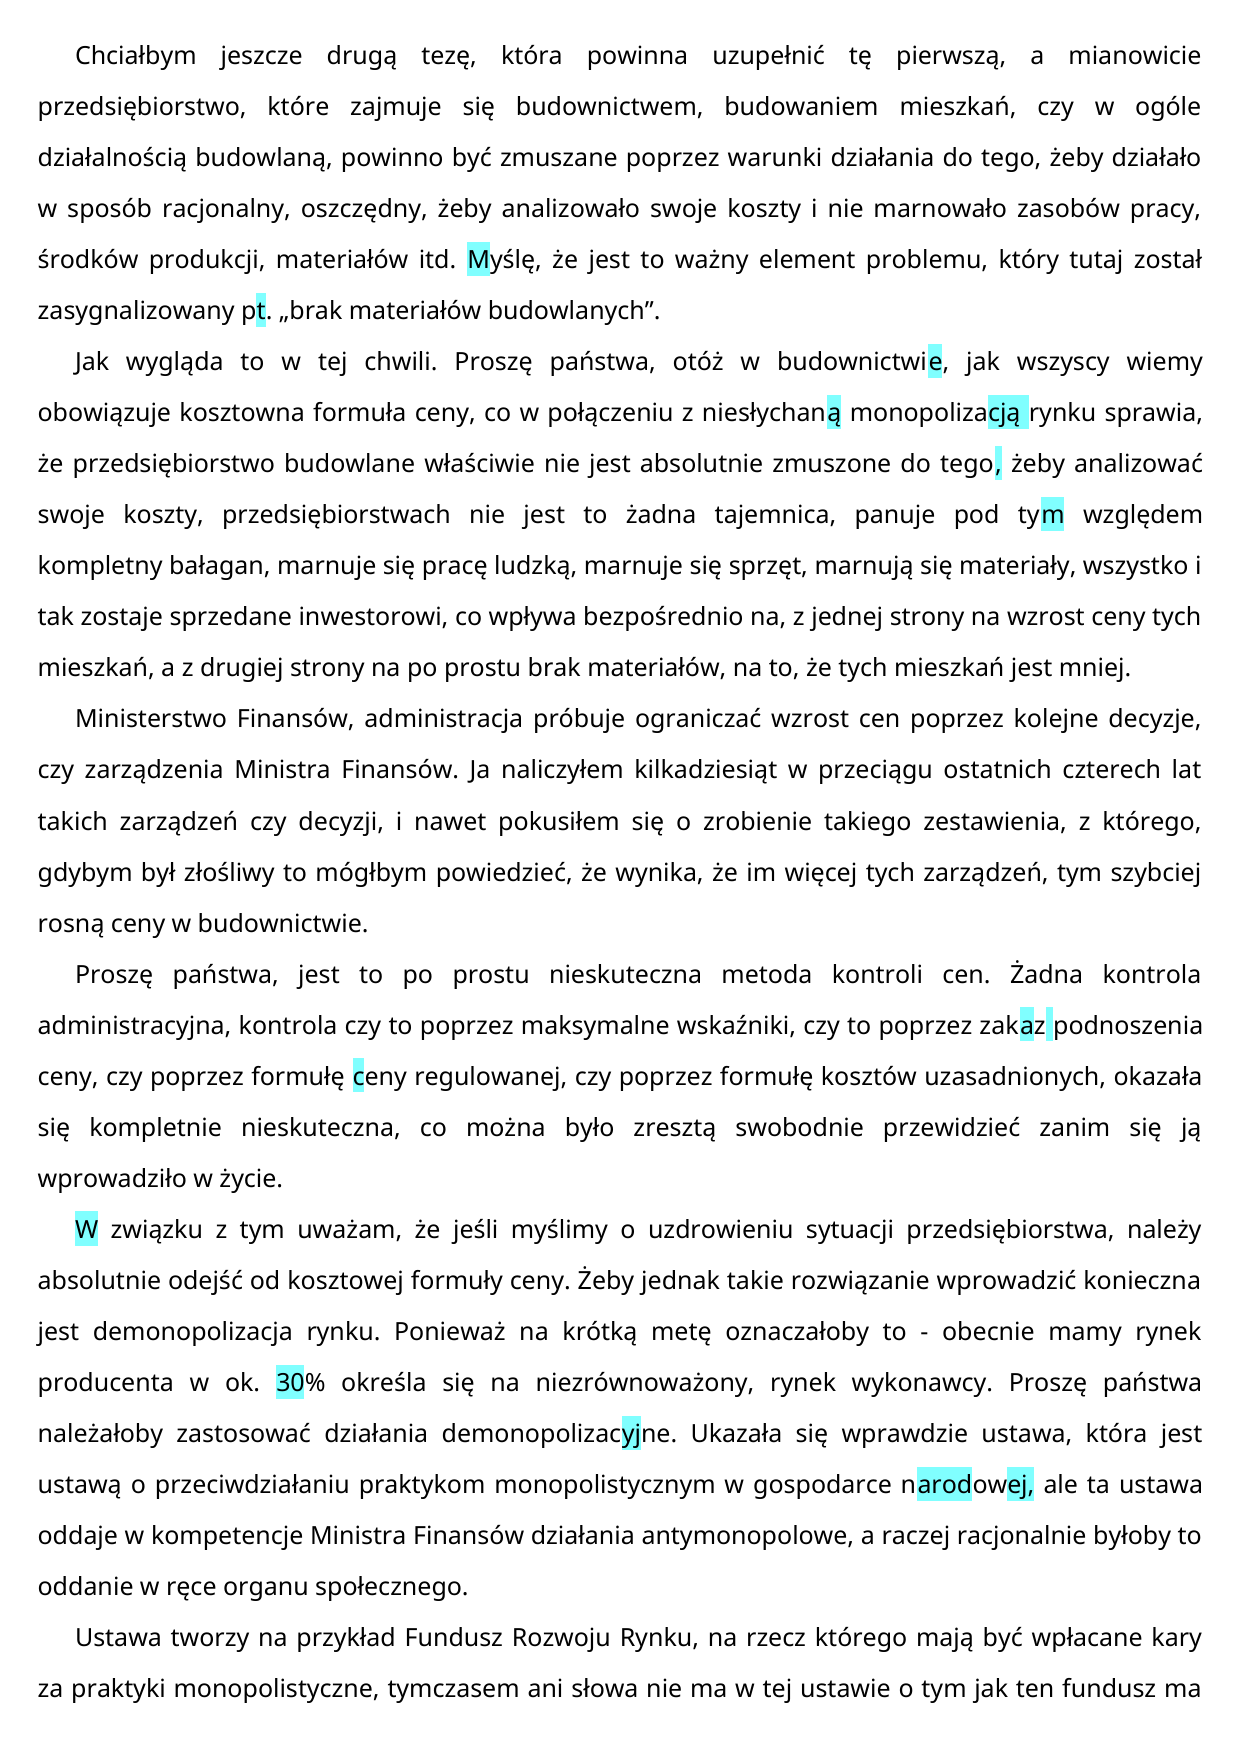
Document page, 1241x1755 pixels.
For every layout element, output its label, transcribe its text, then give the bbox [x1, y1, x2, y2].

text Ustawa tworzy na przykład Fundusz Rozwoju Rynku, na rzecz którego mają być wpłacane kary za praktyki monopolistyczne, tymczasem ani słowa nie ma w tej ustawie o tym jak ten fundusz ma [37, 1620, 1203, 1705]
text Jak wygląda to w tej chwili. Proszę państwa, otóż w budownictwie, jak wszyscy wiemy obowiązuje kosztowna formuła ceny, co w połączeniu z niesłychaną monopolizacją rynku sprawia, że przedsiębiorstwo budowlane właściwie nie jest absolutnie zmuszone do tego, żeby analizować swoje koszty, przedsiębiorstwach nie jest to żadna tajemnica, panuje pod tym względem kompletny bałagan, marnuje się pracę ludzką, marnuje się sprzęt, marnują się materiały, wszystko i tak zostaje sprzedane inwestorowi, co wpływa bezpośrednio na, z jednej strony na wzrost ceny tych mieszkań, a z drugiej strony na po prostu brak materiałów, na to, że tych mieszkań jest mniej. [37, 344, 1203, 684]
text Chciałbym jeszcze drugą tezę, która powinna uzupełnić tę pierwszą, a mianowicie przedsiębiorstwo, które zajmuje się budownictwem, budowaniem mieszkań, czy w ogóle działalnością budowlaną, powinno być zmuszane poprzez warunki działania do tego, żeby działało w sposób racjonalny, oszczędny, żeby analizowało swoje koszty i nie marnowało zasobów pracy, środków produkcji, materiałów itd. Myślę, że jest to ważny element problemu, który tutaj został zasygnalizowany pt. „brak materiałów budowlanych”. [37, 37, 1203, 327]
text Proszę państwa, jest to po prostu nieskuteczna metoda kontroli cen. Żadna kontrola administracyjna, kontrola czy to poprzez maksymalne wskaźniki, czy to poprzez zakaz podnoszenia ceny, czy poprzez formułę ceny regulowanej, czy poprzez formułę kosztów uzasadnionych, okazała się kompletnie nieskuteczna, co można było zresztą swobodnie przewidzieć zanim się ją wprowadziło w życie. [37, 956, 1203, 1194]
text Ministerstwo Finansów, administracja próbuje ograniczać wzrost cen poprzez kolejne decyzje, czy zarządzenia Ministra Finansów. Ja naliczyłem kilkadziesiąt w przeciągu ostatnich czterech lat takich zarządzeń czy decyzji, i nawet pokusiłem się o zrobienie takiego zestawienia, z którego, gdybym był złośliwy to mógłbym powiedzieć, że wynika, że im więcej tych zarządzeń, tym szybciej rosną ceny w budownictwie. [37, 701, 1203, 939]
text W związku z tym uważam, że jeśli myślimy o uzdrowieniu sytuacji przedsiębiorstwa, należy absolutnie odejść od kosztowej formuły ceny. Żeby jednak takie rozwiązanie wprowadzić konieczna jest demonopolizacja rynku. Ponieważ na krótką metę oznaczałoby to - obecnie mamy rynek producenta w ok. 30% określa się na niezrównoważony, rynek wykonawcy. Proszę państwa należałoby zastosować działania demonopolizacyjne. Ukazała się wprawdzie ustawa, która jest ustawą o przeciwdziałaniu praktykom monopolistycznym w gospodarce narodowej, ale ta ustawa oddaje w kompetencje Ministra Finansów działania antymonopolowe, a raczej racjonalnie byłoby to oddanie w ręce organu społecznego. [37, 1211, 1203, 1603]
